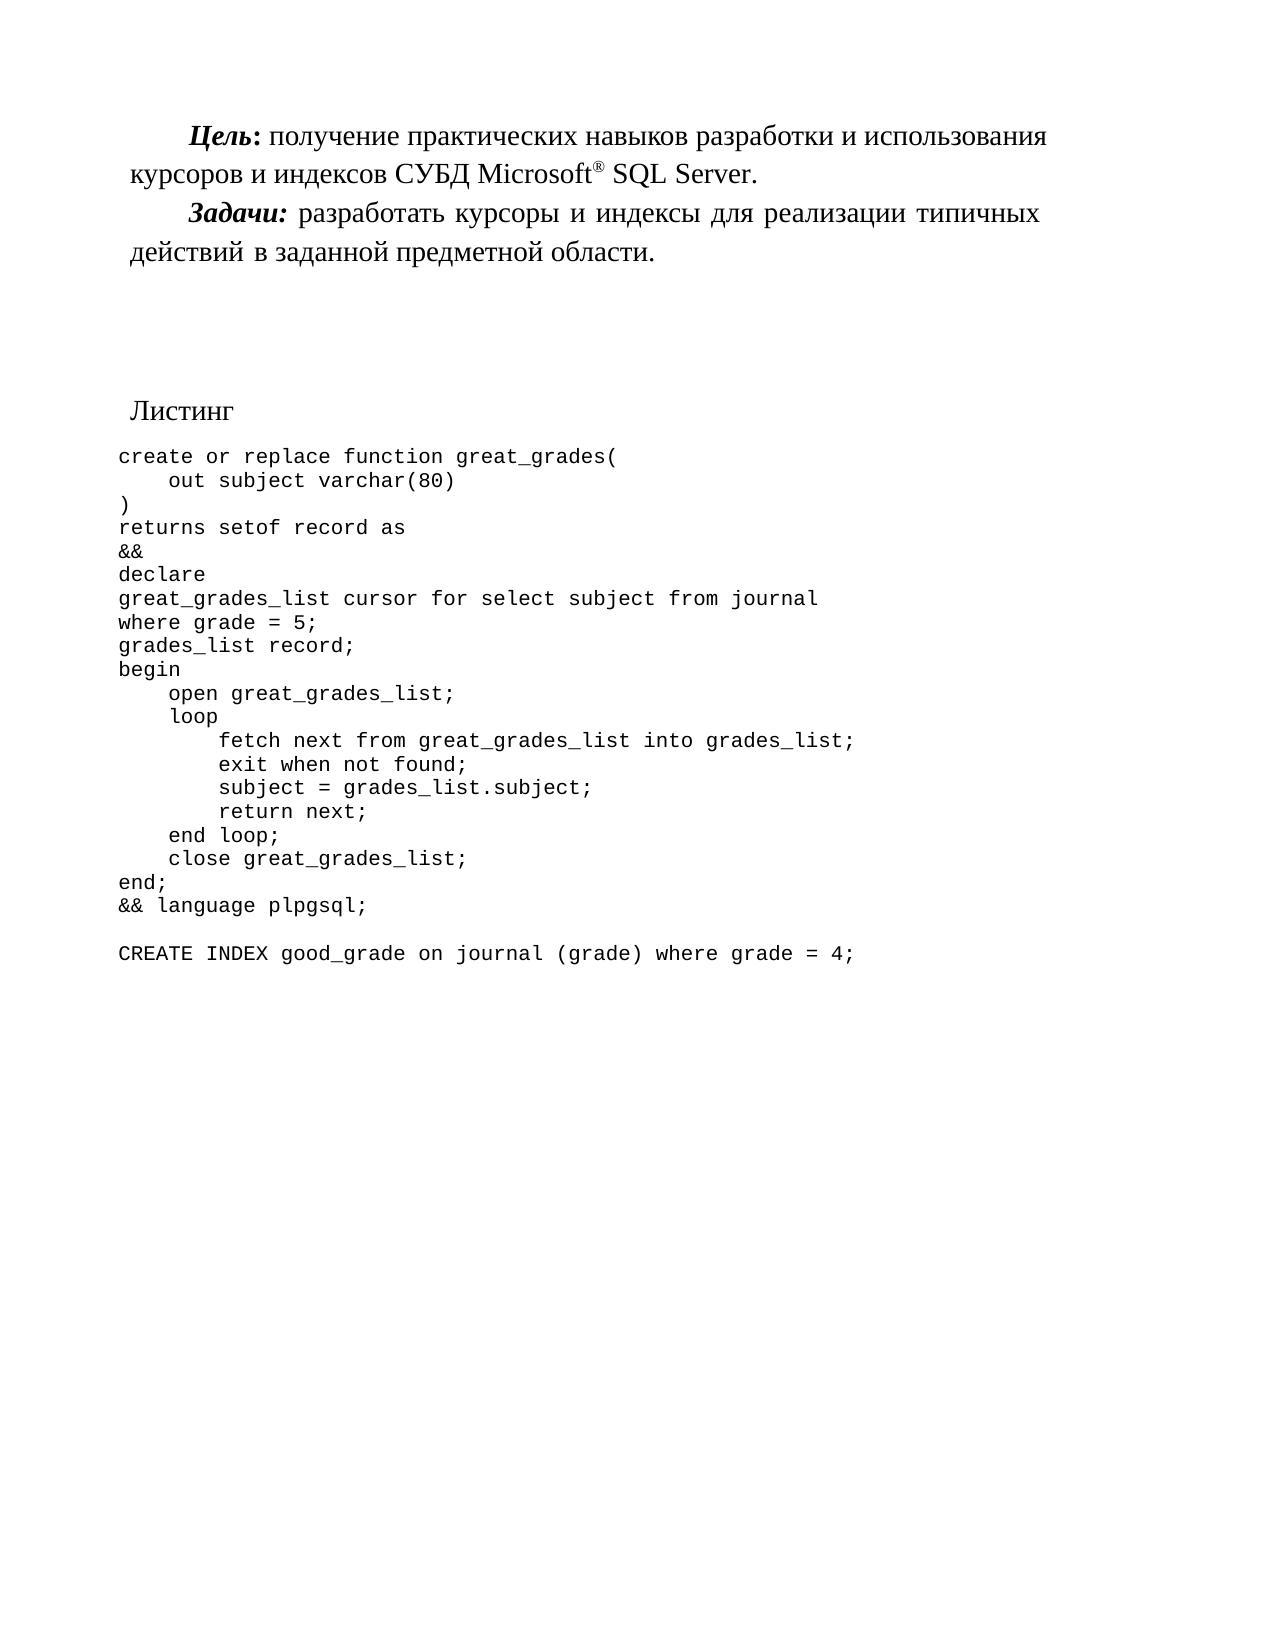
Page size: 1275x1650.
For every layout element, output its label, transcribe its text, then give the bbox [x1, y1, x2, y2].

text grades_list record; [118, 635, 1157, 659]
text Цель: получение практических навыков разработки и использования курсоров и индексов СУБД Microsoft® SQL Server. [130, 118, 1157, 190]
text && [118, 541, 1157, 564]
text fetch next from great_grades_list into grades_list; [118, 730, 1157, 754]
text close great_grades_list; [118, 848, 1157, 872]
text subject = grades_list.subject; [118, 777, 1157, 801]
text end; [118, 872, 1157, 896]
text ) [118, 493, 1157, 517]
text Задачи: разработать курсоры и индексы для реализации типичных действий в заданной предметной области. [130, 195, 1157, 267]
text return next; [118, 801, 1157, 824]
text open great_grades_list; [118, 683, 1157, 706]
text out subject varchar(80) [118, 470, 1157, 493]
text exit when not found; [118, 754, 1157, 777]
text end loop; [118, 824, 1157, 848]
text CREATE INDEX good_grade on journal (grade) where grade = 4; [118, 943, 1157, 966]
text great_grades_list cursor for select subject from journal [118, 588, 1157, 612]
text && language plpgsql; [118, 896, 1157, 919]
text Листинг [130, 393, 1157, 427]
text loop [118, 706, 1157, 730]
text declare [118, 564, 1157, 588]
text where grade = 5; [118, 612, 1157, 635]
text create or replace function great_grades( [118, 446, 1157, 470]
text returns setof record as [118, 517, 1157, 541]
text begin [118, 659, 1157, 683]
